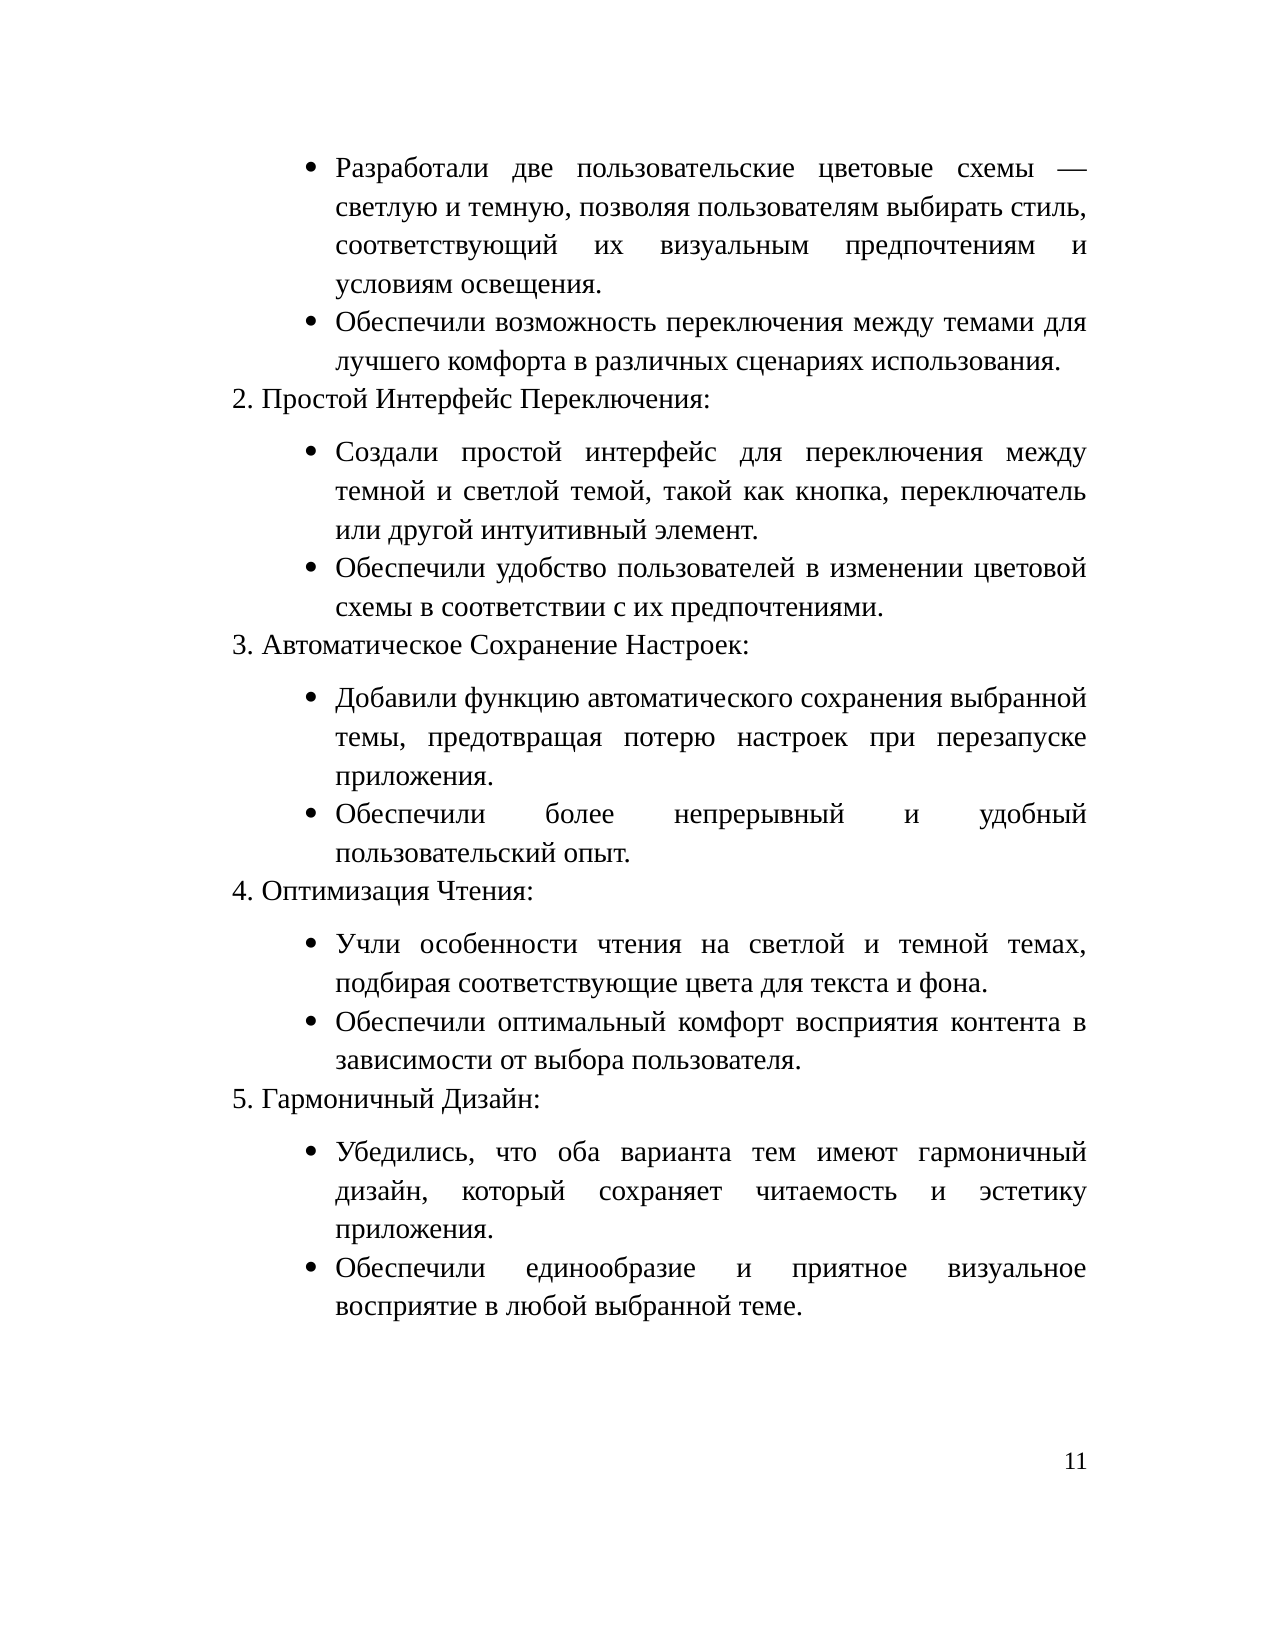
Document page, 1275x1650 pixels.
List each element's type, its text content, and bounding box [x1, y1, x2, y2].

list Простой Интерфейс Переключения: [232, 381, 1087, 415]
list Обеспечили более непрерывный и удобный пользовательский опыт. [306, 796, 1087, 868]
list Обеспечили единообразие и приятное визуальное восприятие в любой выбранной теме. [306, 1250, 1087, 1322]
list Гармоничный Дизайн: [232, 1081, 1087, 1114]
list Оптимизация Чтения: [232, 873, 1087, 907]
list Обеспечили возможность переключения между темами для лучшего комфорта в различных сценариях использования. [306, 304, 1087, 376]
list Обеспечили удобство пользователей в изменении цветовой схемы в соответствии с их предпочтениями. [306, 550, 1087, 622]
list Обеспечили оптимальный комфорт восприятия контента в зависимости от выбора пользователя. [306, 1004, 1087, 1076]
list Убедились, что оба варианта тем имеют гармоничный дизайн, который сохраняет читаемость и эстетику приложения. [306, 1134, 1087, 1245]
list Добавили функцию автоматического сохранения выбранной темы, предотвращая потерю настроек при перезапуске приложения. [306, 681, 1087, 791]
list Автоматическое Сохранение Настроек: [232, 627, 1087, 661]
list Разработали две пользовательские цветовые схемы — светлую и темную, позволяя пользователям выбирать стиль, соответствующий их визуальным предпочтениям и условиям освещения. [306, 150, 1087, 299]
list Создали простой интерфейс для переключения между темной и светлой темой, такой как кнопка, переключатель или другой интуитивный элемент. [306, 434, 1087, 545]
list Учли особенности чтения на светлой и темной темах, подбирая соответствующие цвета для текста и фона. [306, 927, 1087, 999]
